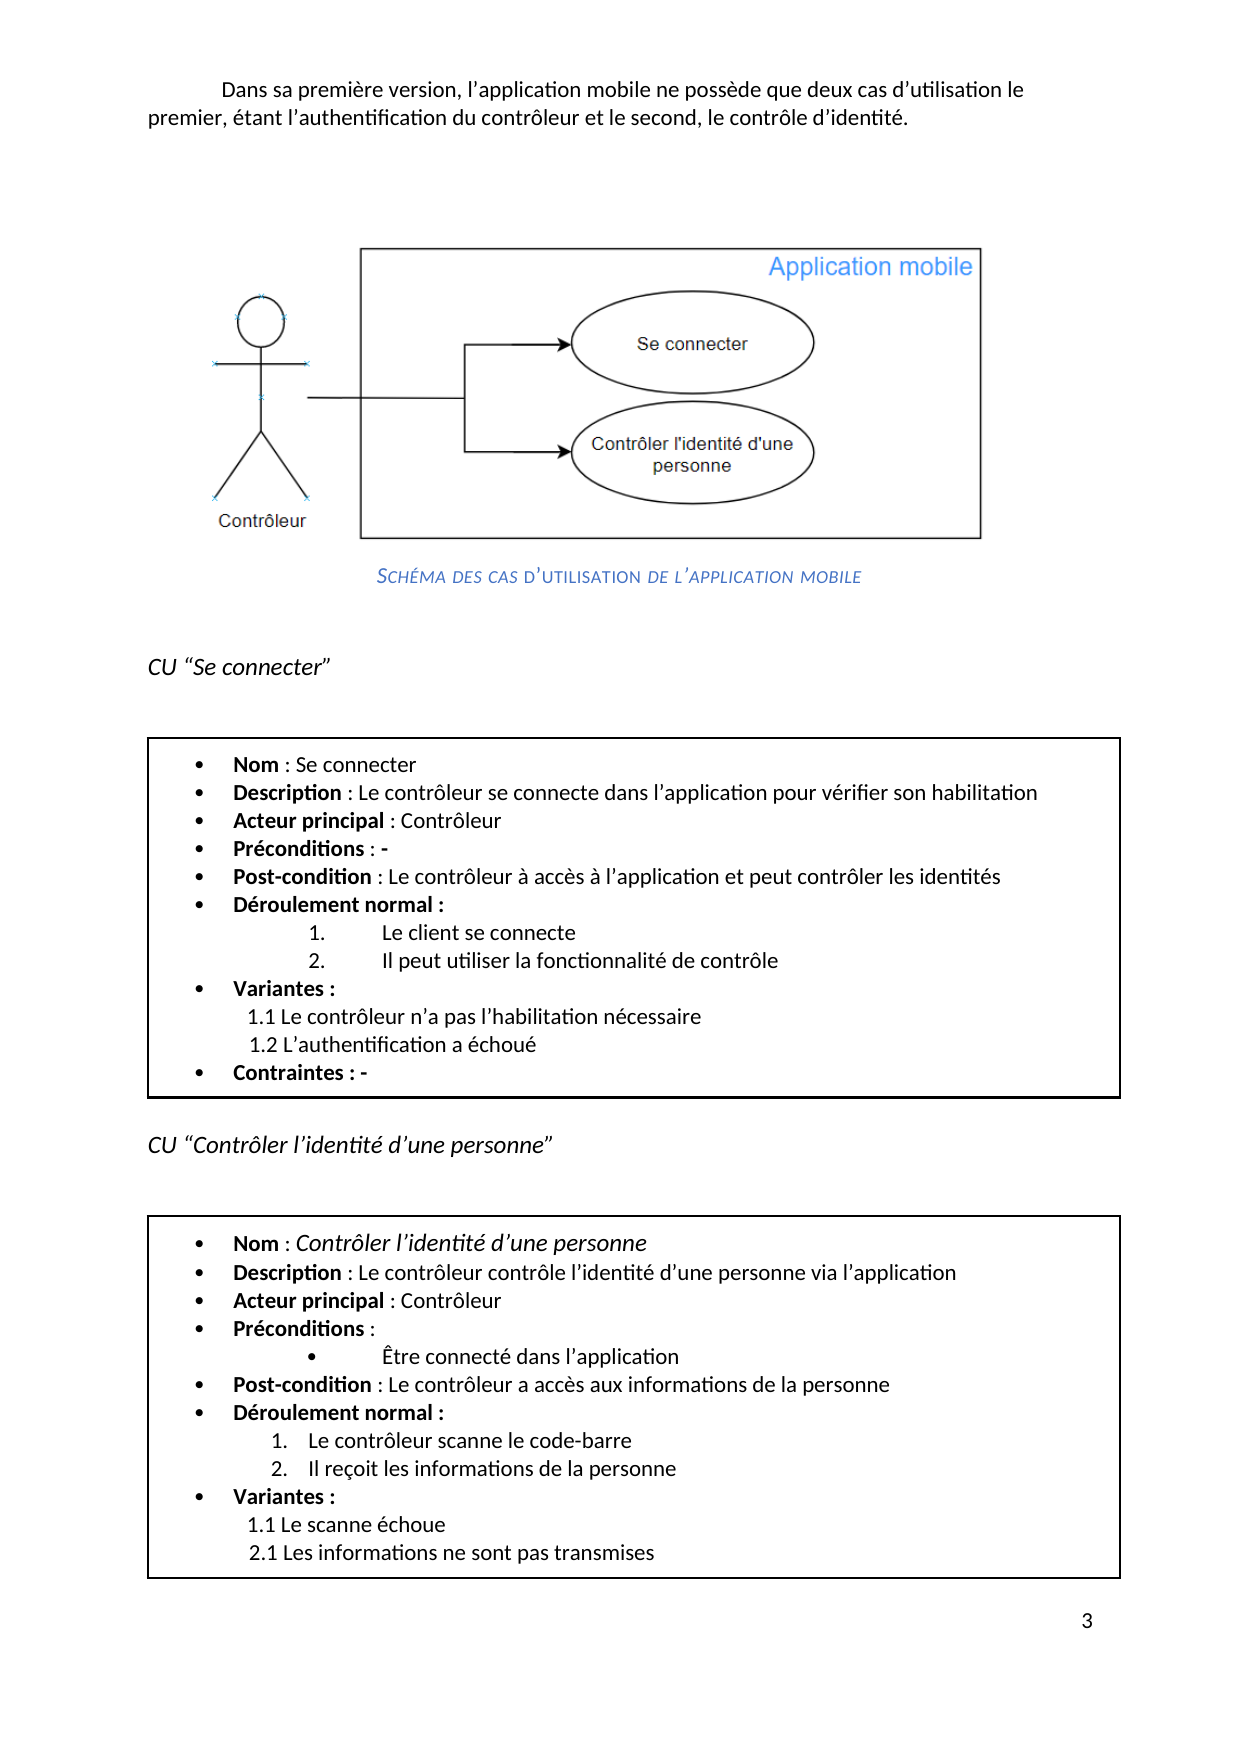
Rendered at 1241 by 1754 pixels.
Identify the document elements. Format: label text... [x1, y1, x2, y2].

table_header Nom : Se connecter Description : Le contrôleur se connecte dans l’application pour vérifier son habilitation Acteur principal : Contrôleur Préconditions : - Post-condition : Le contrôleur à accès à l’application et peut contrôler les identités Déroulement normal : Le client se connecte Il peut utiliser la fonctionnalité de contrôle Variantes : 1.1 Le contrôleur n’a pas l’habilitation nécessaire 1.2 L’authentification a échoué Contraintes : - [149, 739, 1119, 1096]
text CU “Se connecter” [148, 651, 1093, 682]
text Dans sa première version, l’application mobile ne possède que deux cas d’utilisation le premier, étant l’authentification du contrôleur et le second, le contrôle d’identité. [148, 75, 1093, 131]
text CU “Contrôler l’identité d’une personne” [148, 1129, 1093, 1159]
table_header Nom : Contrôler l’identité d’une personne Description : Le contrôleur contrôle l’identité d’une personne via l’application Acteur principal : Contrôleur Préconditions : Être connecté dans l’application Post-condition : Le contrôleur a accès aux informations de la personne Déroulement normal : Le contrôleur scanne le code-barre Il reçoit les informations de la personne Variantes : 1.1 Le scanne échoue 2.1 Les informations ne sont pas transmises Contraintes : - [149, 1217, 1119, 1577]
text Schéma des cas d’utilisation de l’application mobile [238, 551, 1003, 589]
